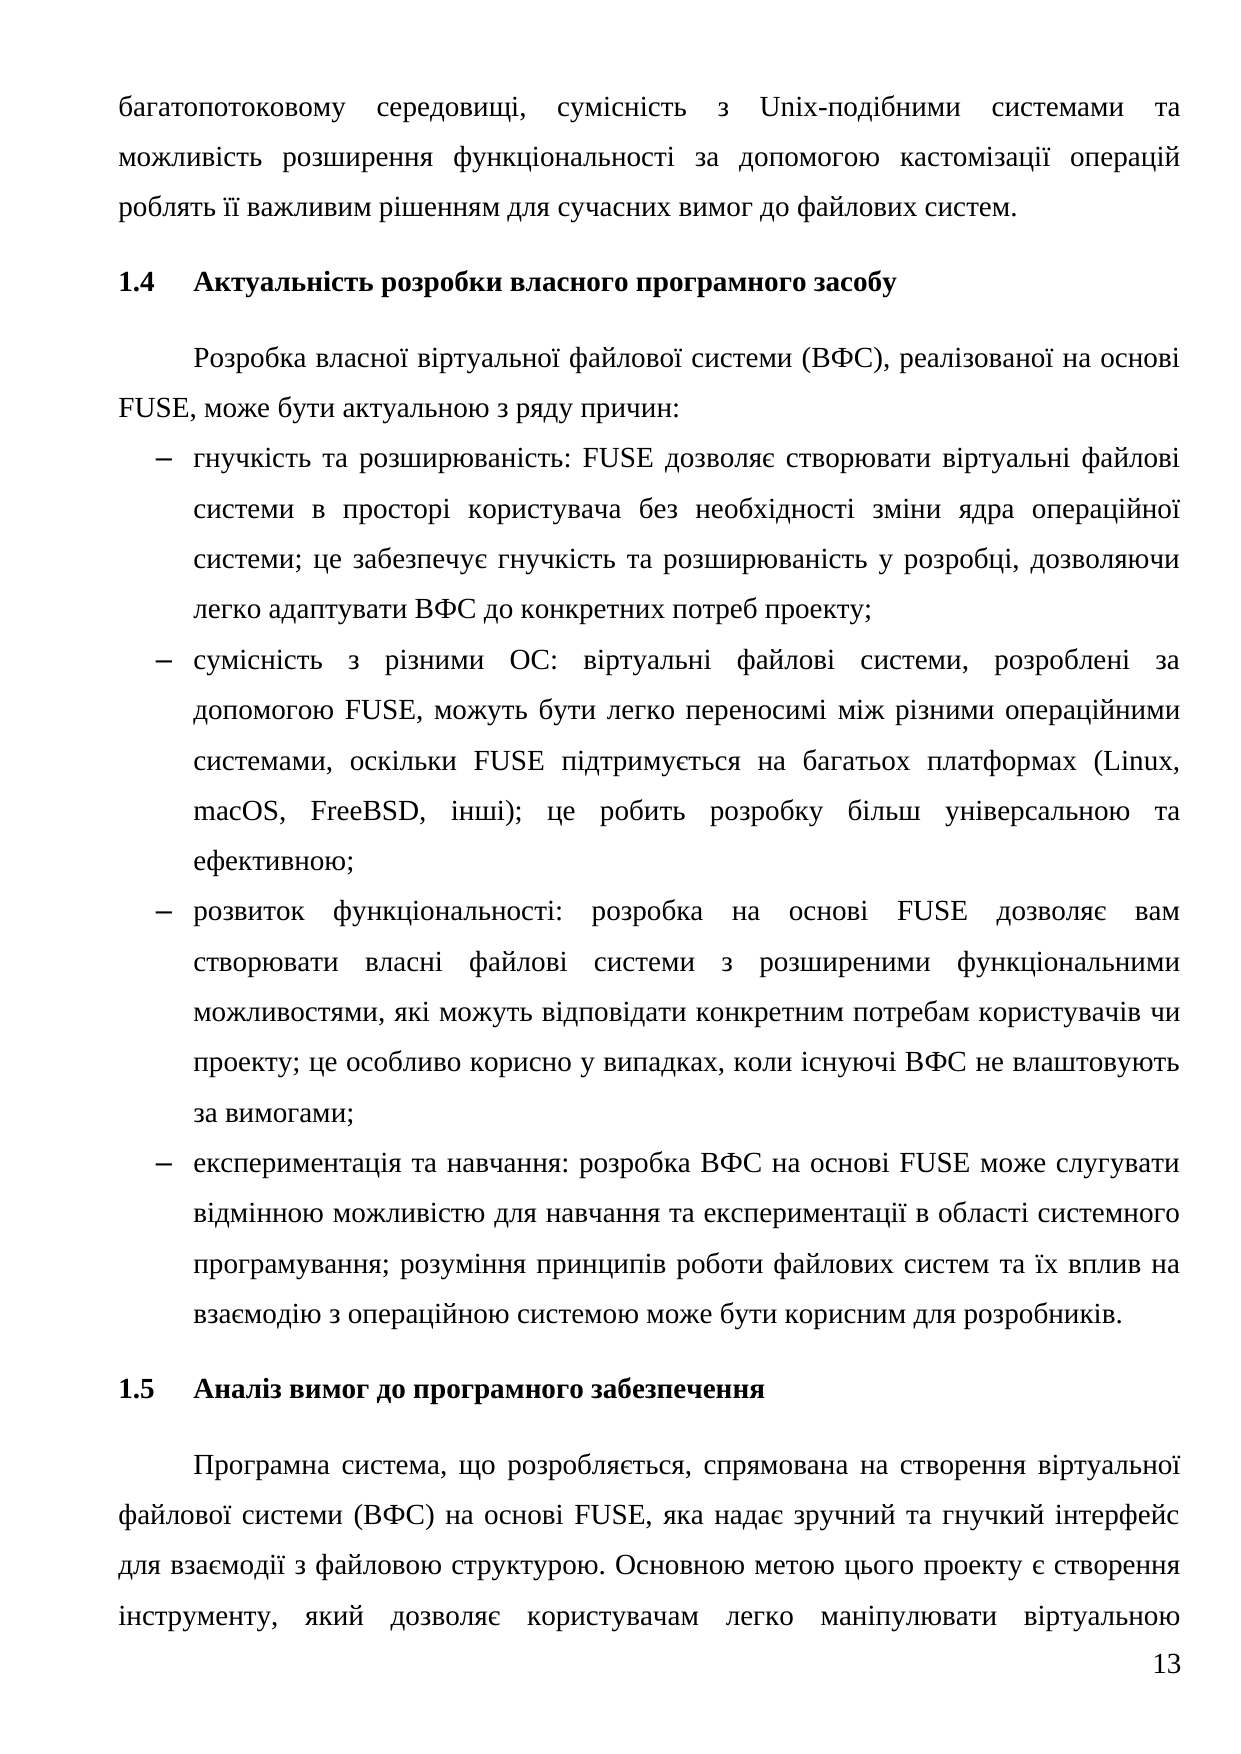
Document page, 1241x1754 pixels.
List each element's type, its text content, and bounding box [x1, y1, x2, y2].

list розвиток функціональності: розробка на основі FUSE дозволяє вам створювати власні файлові системи з розширеними функціональними можливостями, які можуть відповідати конкретним потребам користувачів чи проекту; це особливо корисно у випадках, коли існуючі ВФС не влаштовують за вимогами; [156, 893, 1181, 1128]
list сумісність з різними ОС: віртуальні файлові системи, розроблені за допомогою FUSE, можуть бути легко переносимі між різними операційними системами, оскільки FUSE підтримується на багатьох платформах (Linux, macOS, FreeBSD, інші); це робить розробку більш універсальною та ефективною; [156, 642, 1181, 877]
subtitle Актуальність розробки власного програмного засобу [118, 264, 1181, 298]
text Програмна система, що розробляється, спрямована на створення віртуальної файлової системи (ВФС) на основі FUSE, яка надає зручний та гнучкий інтерфейс для взаємодії з файловою структурою. Основною метою цього проекту є створення інструменту, який дозволяє користувачам легко маніпулювати віртуальною [118, 1447, 1181, 1631]
subtitle Аналіз вимог до програмного забезпечення [118, 1372, 1181, 1405]
list експериментація та навчання: розробка ВФС на основі FUSE може слугувати відмінною можливістю для навчання та експериментації в області системного програмування; розуміння принципів роботи файлових систем та їх вплив на взаємодію з операційною системою може бути корисним для розробників. [156, 1145, 1181, 1330]
text багатопотоковому середовищі, сумісність з Unix-подібними системами та можливість розширення функціональності за допомогою кастомізації операцій роблять її важливим рішенням для сучасних вимог до файлових систем. [118, 89, 1181, 223]
list гнучкість та розширюваність: FUSE дозволяє створювати віртуальні файлові системи в просторі користувача без необхідності зміни ядра операційної системи; це забезпечує гнучкість та розширюваність у розробці, дозволяючи легко адаптувати ВФС до конкретних потреб проекту; [156, 441, 1181, 625]
text Розробка власної віртуальної файлової системи (ВФС), реалізованої на основі FUSE, може бути актуальною з ряду причин: [118, 340, 1181, 424]
